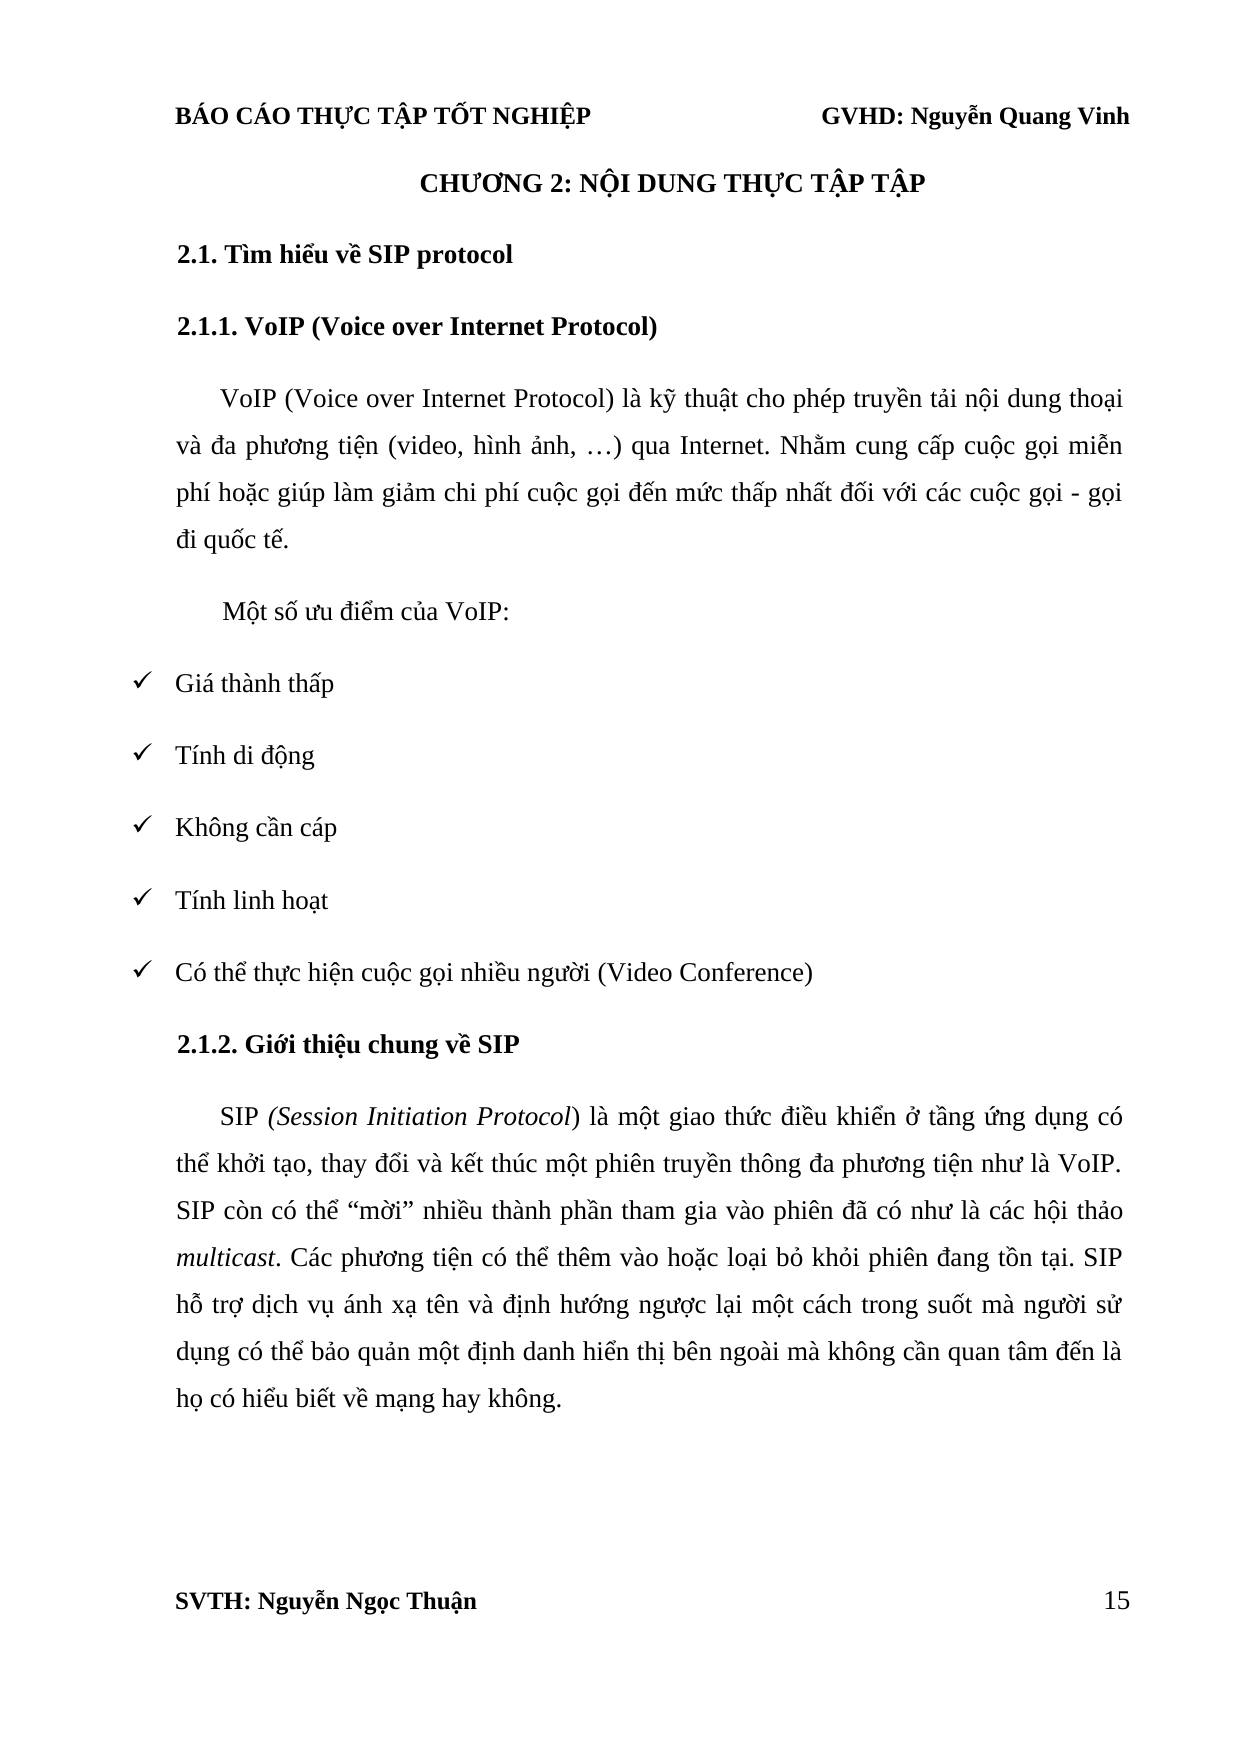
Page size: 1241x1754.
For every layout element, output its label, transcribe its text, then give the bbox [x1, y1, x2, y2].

subtitle 2.1.1. VoIP (Voice over Internet Protocol) [177, 310, 1130, 342]
list Không cần cáp [131, 812, 1124, 843]
text Một số ưu điểm của VoIP: [222, 595, 1124, 626]
subtitle 2.1.2. Giới thiệu chung về SIP [177, 1028, 1130, 1059]
subtitle CHƯƠNG 2: NỘI DUNG THỰC TẬP TẬP [215, 167, 1130, 198]
text SIP (Session Initiation Protocol) là một giao thức điều khiển ở tầng ứng dụng có thể khởi tạo, thay đổi và kết thúc một phiên truyền thông đa phương tiện như là VoIP. SIP còn có thể “mời” nhiều thành phần tham gia vào phiên đã có như là các hội thảo multicast. Các phương tiện có thể thêm vào hoặc loại bỏ khỏi phiên đang tồn tại. SIP hỗ trợ dịch vụ ánh xạ tên và định hướng ngược lại một cách trong suốt mà người sử dụng có thể bảo quản một định danh hiển thị bên ngoài mà không cần quan tâm đến là họ có hiểu biết về mạng hay không. [176, 1100, 1124, 1413]
list Tính di động [131, 739, 1124, 771]
list Giá thành thấp [131, 667, 1124, 698]
list Tính linh hoạt [131, 884, 1124, 915]
list Có thể thực hiện cuộc gọi nhiều người (Video Conference) [131, 956, 1124, 987]
text VoIP (Voice over Internet Protocol) là kỹ thuật cho phép truyền tải nội dung thoại và đa phương tiện (video, hình ảnh, …) qua Internet. Nhằm cung cấp cuộc gọi miễn phí hoặc giúp làm giảm chi phí cuộc gọi đến mức thấp nhất đối với các cuộc gọi - gọi đi quốc tế. [176, 382, 1124, 554]
subtitle 2.1. Tìm hiểu về SIP protocol [177, 239, 1130, 270]
